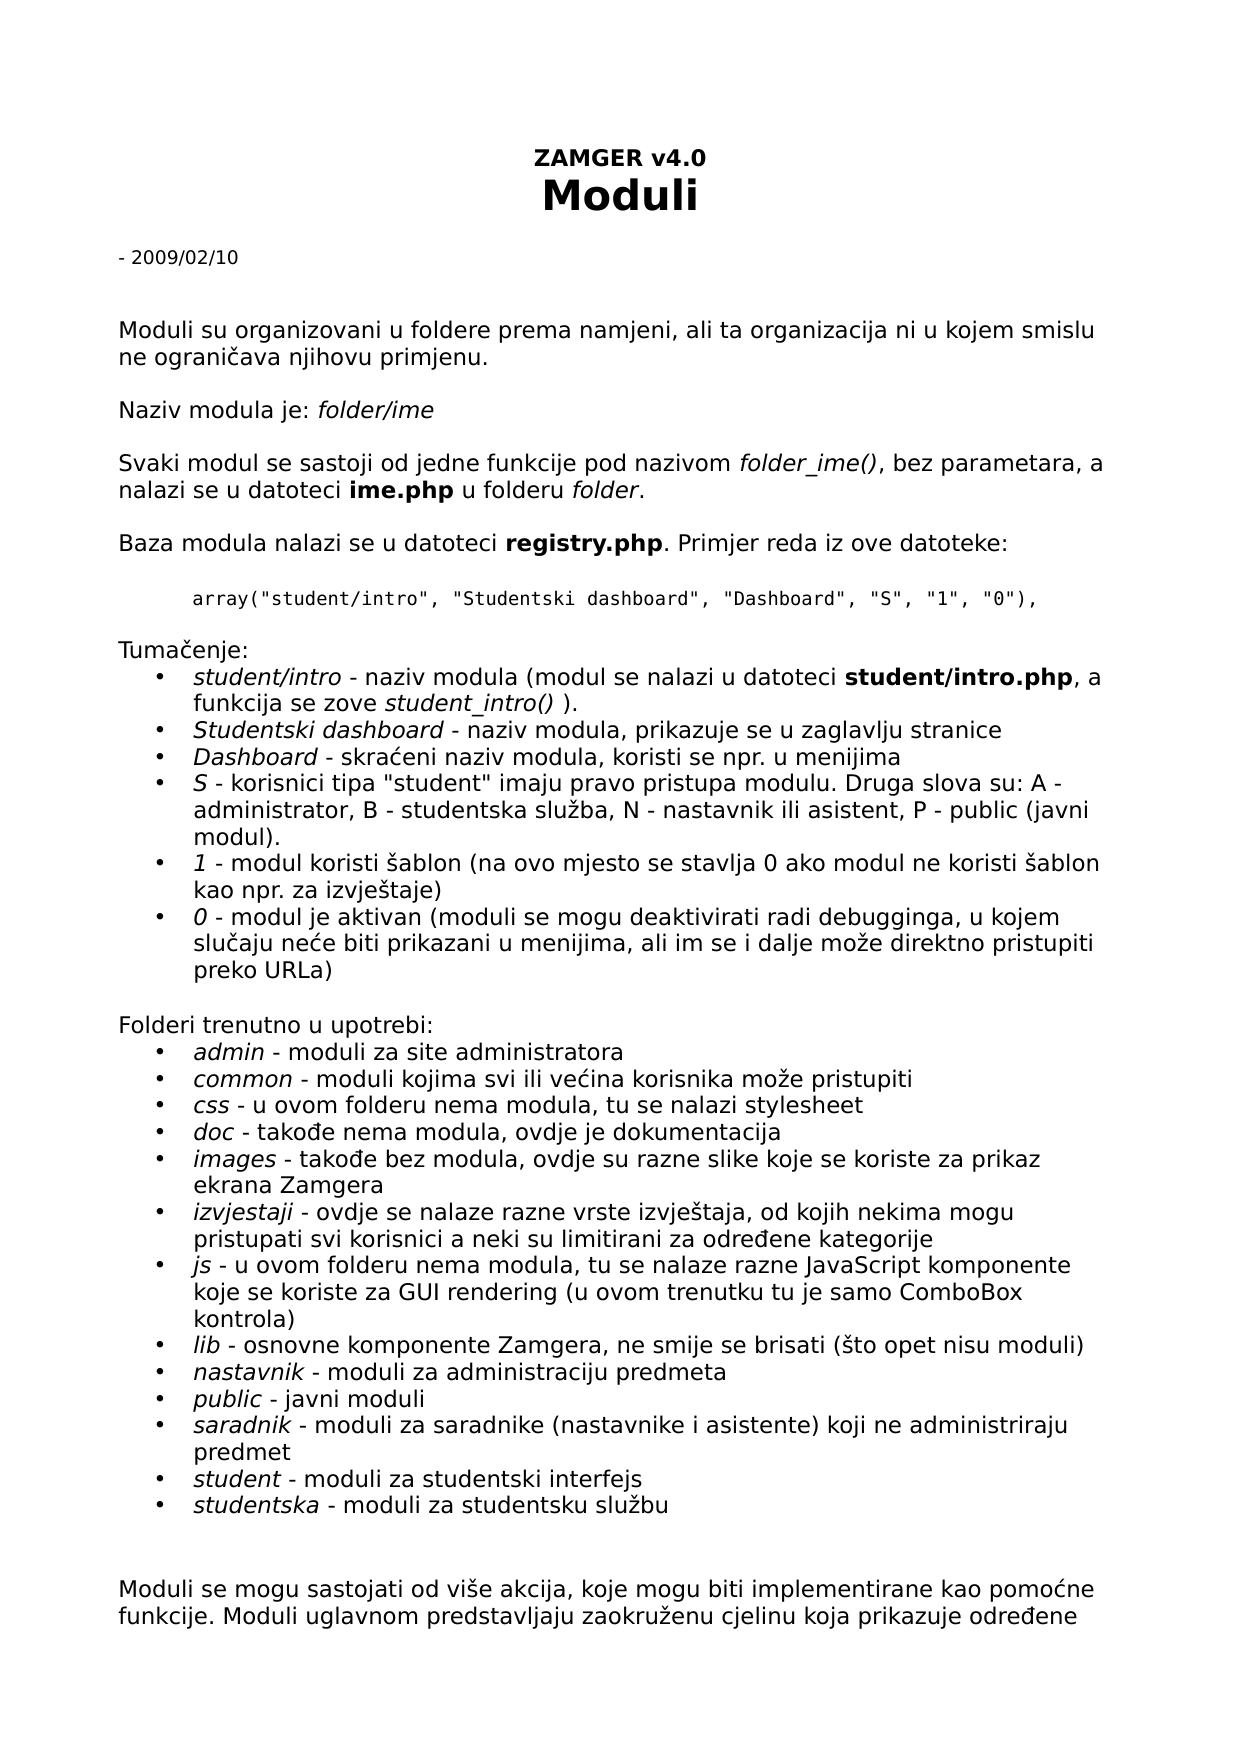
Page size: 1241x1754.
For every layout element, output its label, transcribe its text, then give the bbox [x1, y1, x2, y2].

list lib - osnovne komponente Zamgera, ne smije se brisati (što opet nisu moduli) [156, 1332, 1122, 1359]
list studentska - moduli za studentsku službu [156, 1492, 1122, 1519]
text Tumačenje: [118, 637, 1122, 664]
list common - moduli kojima svi ili većina korisnika može pristupiti [156, 1066, 1122, 1092]
list images - takođe bez modula, ovdje su razne slike koje se koriste za prikaz ekrana Zamgera [156, 1146, 1122, 1199]
text ZAMGER v4.0 [118, 145, 1122, 171]
list nastavnik - moduli za administraciju predmeta [156, 1359, 1122, 1386]
text Baza modula nalazi se u datoteci registry.php. Primjer reda iz ove datoteke: [118, 530, 1122, 557]
list admin - moduli za site administratora [156, 1039, 1122, 1066]
list student - moduli za studentski interfejs [156, 1466, 1122, 1492]
list public - javni moduli [156, 1386, 1122, 1412]
text - 2009/02/10 [118, 247, 1122, 268]
list student/intro - naziv modula (modul se nalazi u datoteci student/intro.php, a funkcija se zove student_intro() ). [156, 664, 1122, 717]
list js - u ovom folderu nema modula, tu se nalaze razne JavaScript komponente koje se koriste za GUI rendering (u ovom trenutku tu je samo ComboBox kontrola) [156, 1252, 1122, 1332]
text Moduli [118, 171, 1122, 220]
text Naziv modula je: folder/ime [118, 397, 1122, 424]
text Svaki modul se sastoji od jedne funkcije pod nazivom folder_ime(), bez parametara, a nalazi se u datoteci ime.php u folderu folder. [118, 450, 1122, 504]
text Folderi trenutno u upotrebi: [118, 1012, 1122, 1039]
list 1 - modul koristi šablon (na ovo mjesto se stavlja 0 ako modul ne koristi šablon kao npr. za izvještaje) [156, 850, 1122, 904]
list css - u ovom folderu nema modula, tu se nalazi stylesheet [156, 1092, 1122, 1119]
list saradnik - moduli za saradnike (nastavnike i asistente) koji ne administriraju predmet [156, 1412, 1122, 1466]
text array("student/intro", "Studentski dashboard", "Dashboard", "S", "1", "0"), [118, 584, 1122, 610]
text Moduli se mogu sastojati od više akcija, koje mogu biti implementirane kao pomoćne funkcije. Moduli uglavnom predstavljaju zaokruženu cjelinu koja prikazuje određene [118, 1577, 1122, 1630]
list Dashboard - skraćeni naziv modula, koristi se npr. u menijima [156, 744, 1122, 770]
list S - korisnici tipa "student" imaju pravo pristupa modulu. Druga slova su: A - administrator, B - studentska služba, N - nastavnik ili asistent, P - public (javni modul). [156, 770, 1122, 850]
list 0 - modul je aktivan (moduli se mogu deaktivirati radi debugginga, u kojem slučaju neće biti prikazani u menijima, ali im se i dalje može direktno pristupiti preko URLa) [156, 904, 1122, 984]
text Moduli su organizovani u foldere prema namjeni, ali ta organizacija ni u kojem smislu ne ograničava njihovu primjenu. [118, 317, 1122, 370]
list Studentski dashboard - naziv modula, prikazuje se u zaglavlju stranice [156, 717, 1122, 744]
list izvjestaji - ovdje se nalaze razne vrste izvještaja, od kojih nekima mogu pristupati svi korisnici a neki su limitirani za određene kategorije [156, 1199, 1122, 1252]
list doc - takođe nema modula, ovdje je dokumentacija [156, 1119, 1122, 1146]
